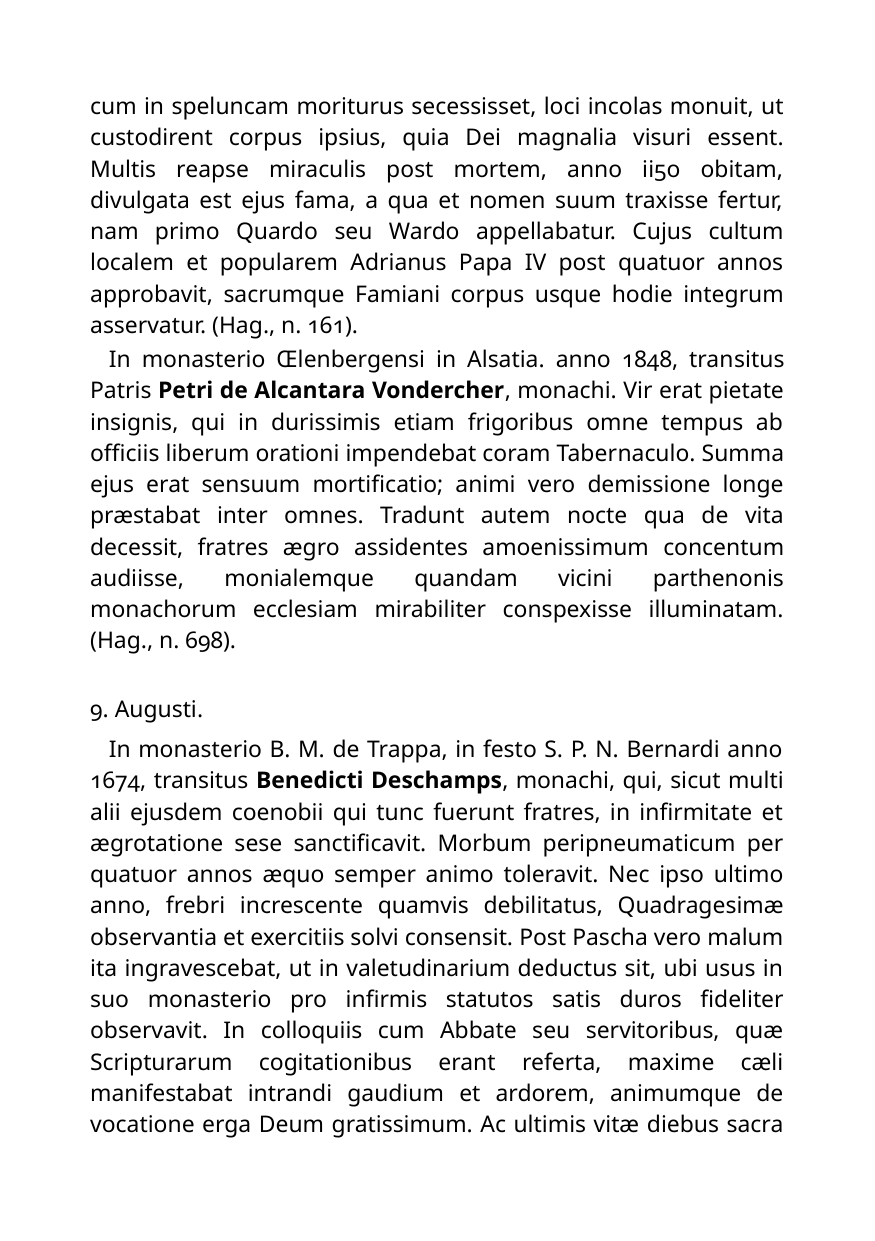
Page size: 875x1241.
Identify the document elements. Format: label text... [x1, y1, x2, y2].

text 9. Augusti. [90, 693, 784, 724]
text In monasterio B. M. de Trappa, in festo S. P. N. Bernardi anno 1674, transitus Benedicti Deschamps, monachi, qui, sicut multi alii ejusdem coenobii qui tunc fuerunt fratres, in infirmitate et ægrotatione sese sanctificavit. Morbum peripneumaticum per quatuor annos æquo semper animo toleravit. Nec ipso ultimo anno, frebri increscente quamvis debilitatus, Quadragesimæ observantia et exercitiis solvi consensit. Post Pascha vero malum ita ingravescebat, ut in valetudinarium deductus sit, ubi usus in suo monasterio pro infirmis statutos satis duros fideliter observavit. In colloquiis cum Abbate seu servitoribus, quæ Scripturarum cogitationibus erant referta, maxime cæli manifestabat intrandi gaudium et ardorem, animumque de vocatione erga Deum gratissimum. Ac ultimis vitæ diebus sacra [90, 733, 784, 1139]
text cum in speluncam moriturus secessisset, loci incolas monuit, ut custodirent corpus ipsius, quia Dei magnalia visuri essent. Multis reapse miraculis post mortem, anno ii5o obitam, divulgata est ejus fama, a qua et nomen suum traxisse fertur, nam primo Quardo seu Wardo appellabatur. Cujus cultum localem et popularem Adrianus Papa IV post quatuor annos approbavit, sacrumque Famiani corpus usque hodie integrum asservatur. (Hag., n. 161). [90, 90, 784, 340]
text In monasterio Œlenbergensi in Alsatia. anno 1848, tran­situs Patris Petri de Alcantara Vondercher, monachi. Vir erat pietate insignis, qui in durissimis etiam frigoribus omne tempus ab officiis liberum orationi impendebat coram Taber­naculo. Summa ejus erat sensuum mortificatio; animi vero demissione longe præstabat inter omnes. Tradunt autem nocte qua de vita decessit, fratres ægro assidentes amoenissi­mum concentum audiisse, monialemque quandam vicini parthenonis monachorum ecclesiam mirabiliter conspexisse illuminatam. (Hag., n. 698). [90, 343, 784, 656]
